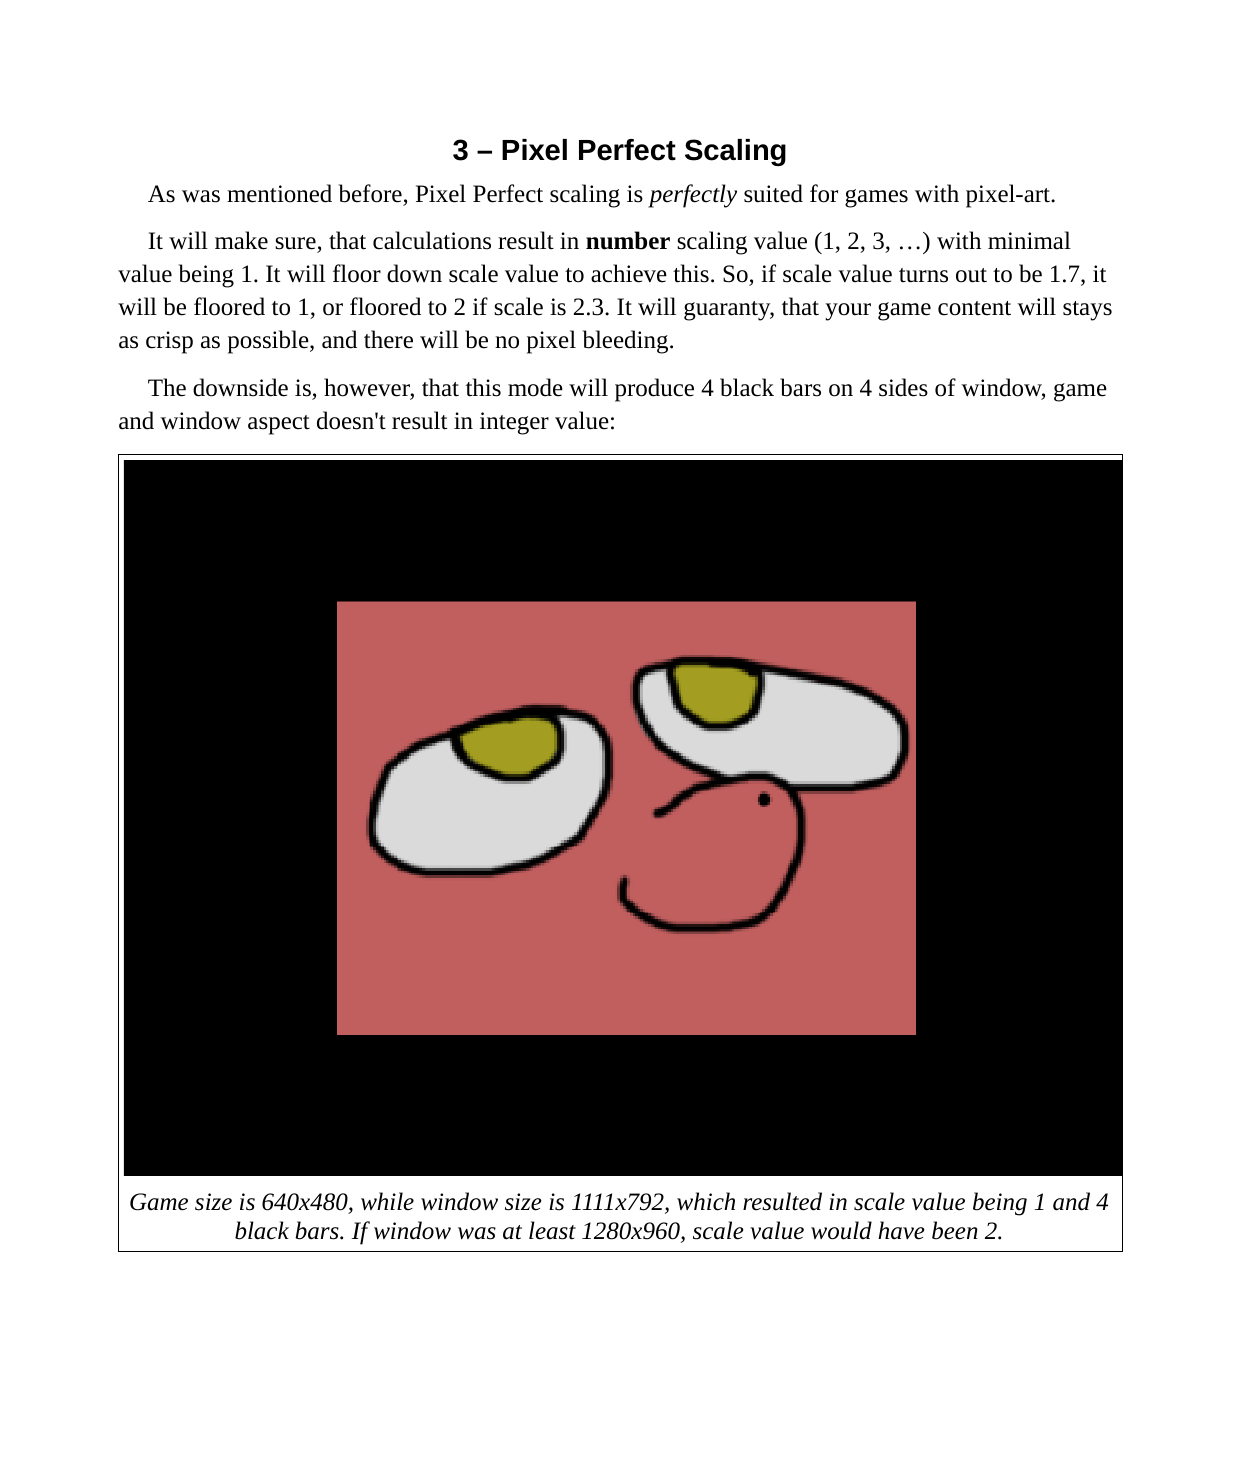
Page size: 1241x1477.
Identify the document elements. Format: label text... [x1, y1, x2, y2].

table_cell Game size is 640x480, while window size is 1111x792, which resulted in scale value being 1 and 4 black bars. If window was at least 1280x960, scale value would have been 2. [119, 1182, 1122, 1251]
text It will make sure, that calculations result in number scaling value (1, 2, 3, …) with minimal value being 1. It will floor down scale value to achieve this. So, if scale value turns out to be 1.7, it will be floored to 1, or floored to 2 if scale is 2.3. It will guaranty, that your game content will stays as crisp as possible, and there will be no pixel bleeding. [118, 226, 1122, 354]
table_header [119, 455, 1122, 1182]
text As was mentioned before, Pixel Perfect scaling is perfectly suited for games with pixel-art. [118, 179, 1122, 207]
picture [123, 460, 1123, 1176]
text The downside is, however, that this mode will produce 4 black bars on 4 sides of window, game and window aspect doesn't result in integer value: [118, 373, 1122, 435]
subtitle 3 – Pixel Perfect Scaling [118, 133, 1122, 166]
